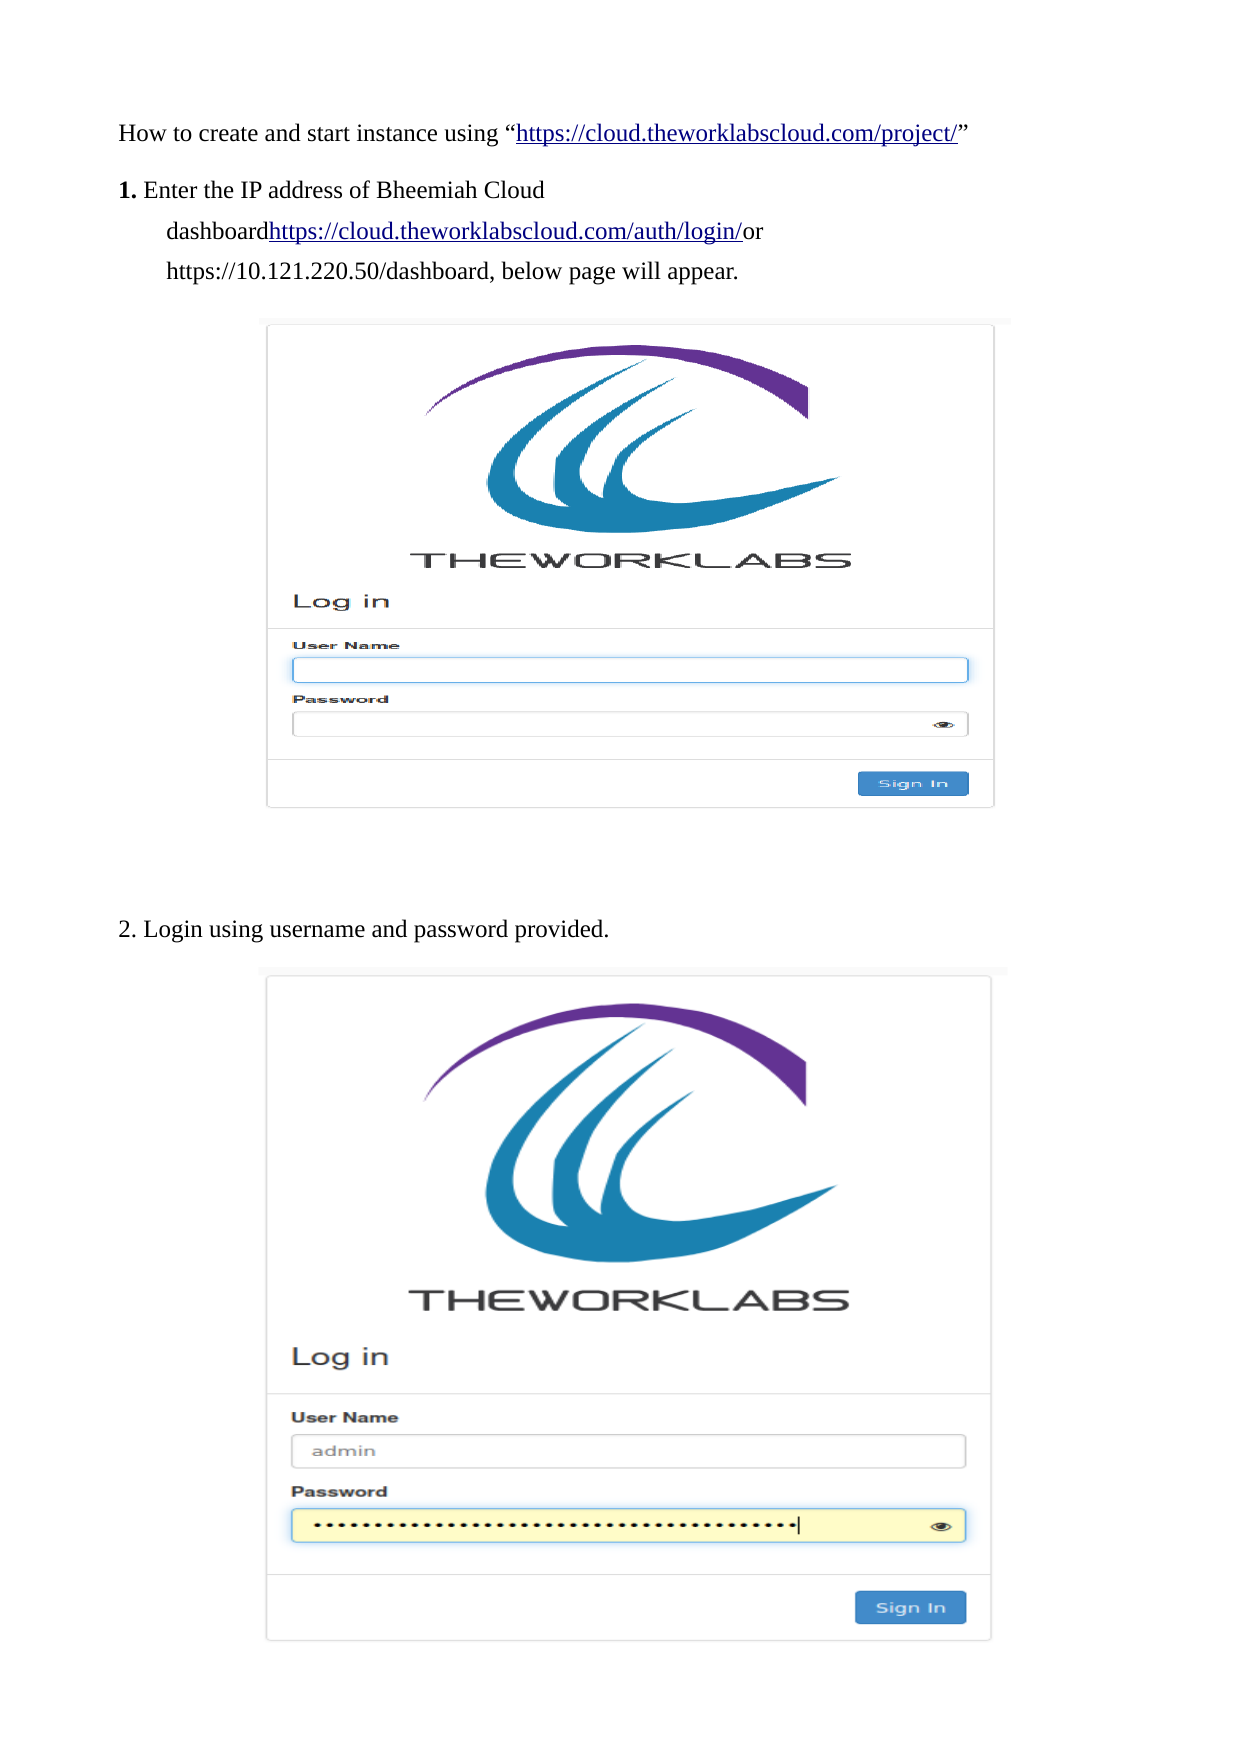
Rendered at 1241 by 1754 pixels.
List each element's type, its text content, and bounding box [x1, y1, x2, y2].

text 2. Login using username and password provided. [118, 914, 930, 943]
text How to create and start instance using “https://cloud.theworklabscloud.com/project/” [118, 118, 1122, 147]
picture [258, 967, 1008, 1643]
text 1. Enter the IP address of Bheemiah Cloud dashboardhttps://cloud.theworklabscloud.com/auth/login/or https://10.121.220.50/dashboard, below page will appear. [118, 176, 930, 285]
picture [259, 318, 1011, 809]
